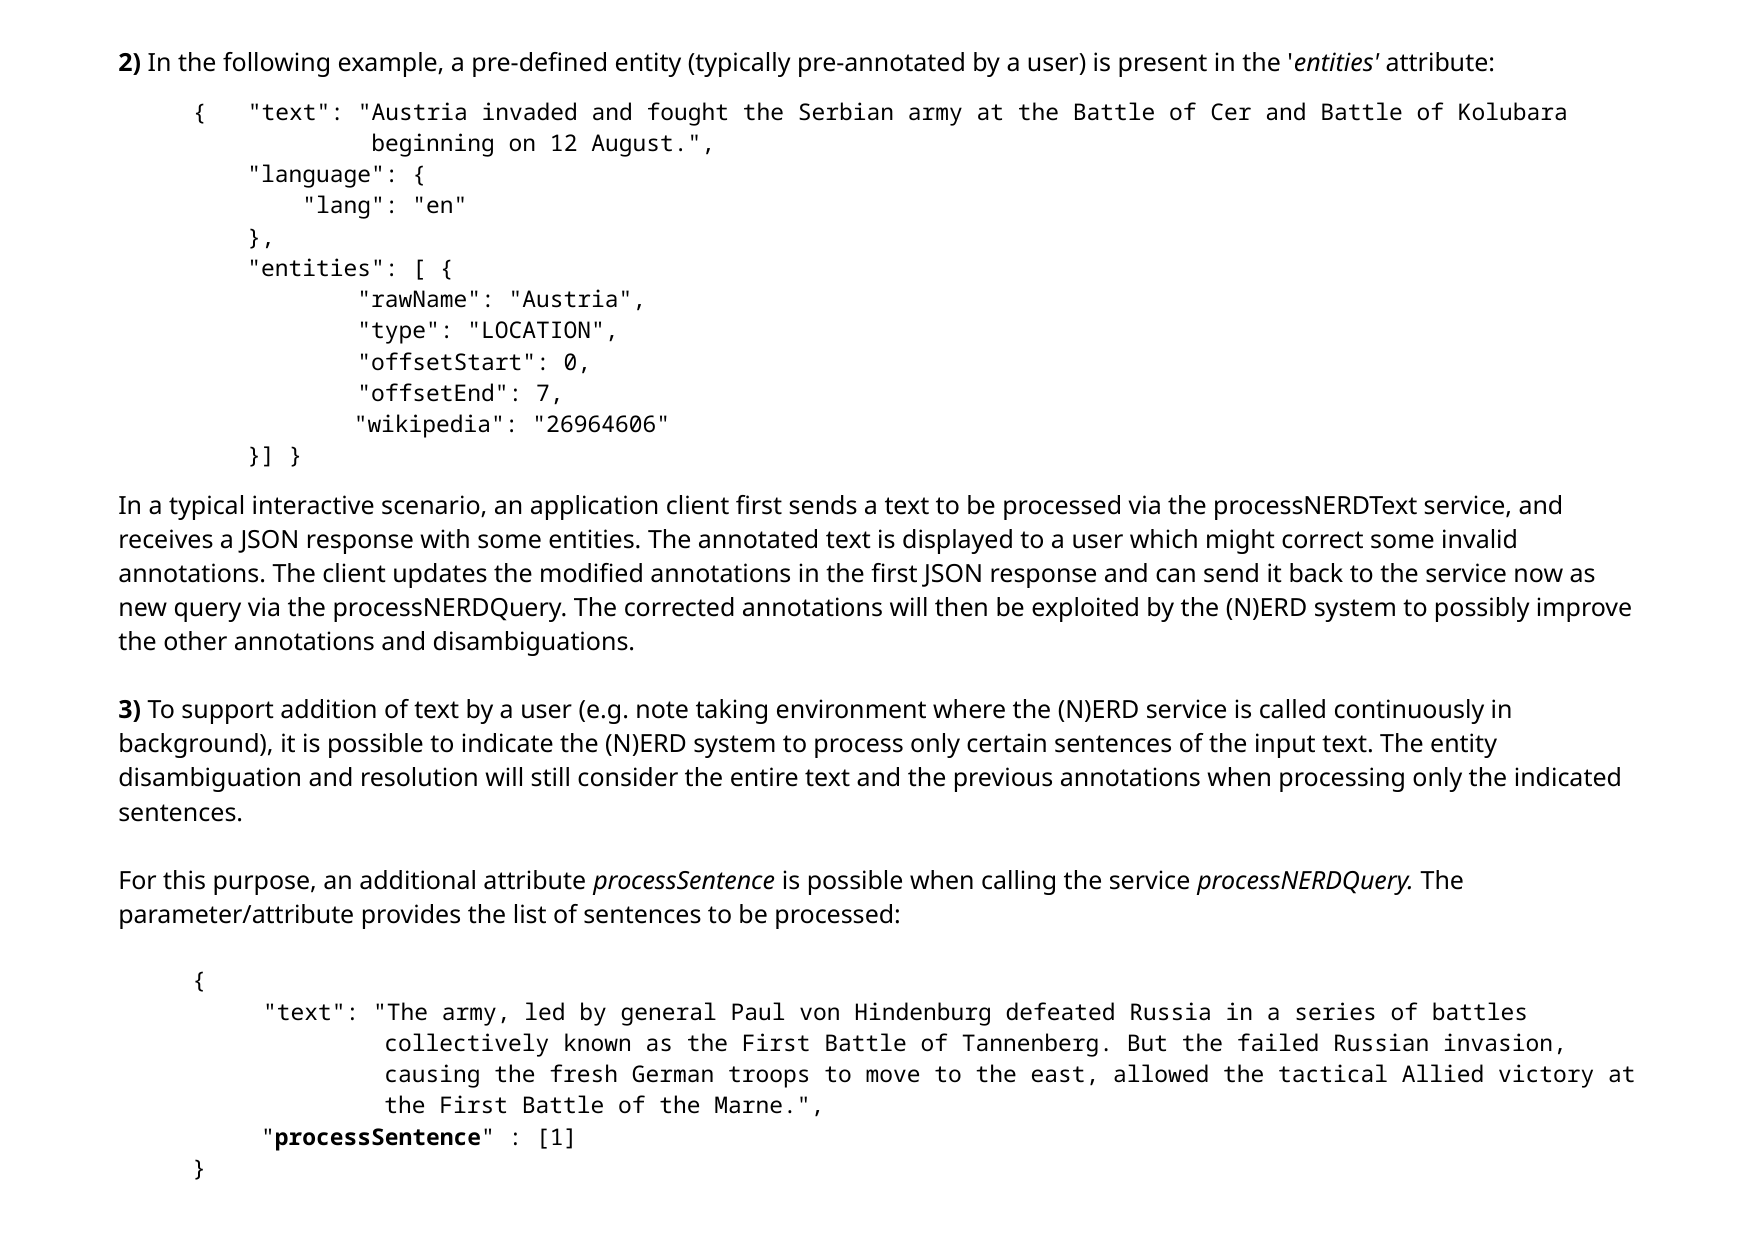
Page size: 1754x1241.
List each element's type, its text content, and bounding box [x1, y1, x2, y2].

text { [192, 964, 1636, 996]
text "lang": "en" [192, 189, 1636, 221]
text In a typical interactive scenario, an application client first sends a text to be processed via the processNERDText service, and receives a JSON response with some entities. The annotated text is displayed to a user which might correct some invalid annotations. The client updates the modified annotations in the first JSON response and can send it back to the service now as new query via the processNERDQuery. The corrected annotations will then be exploited by the (N)ERD system to possibly improve the other annotations and disambiguations. [118, 488, 1636, 658]
text { "text": "Austria invaded and fought the Serbian army at the Battle of Cer and Battle of Kolubara beginning on 12 August.", [193, 96, 1636, 158]
text "language": { [192, 158, 1636, 189]
text "text": "The army, led by general Paul von Hindenburg defeated Russia in a series of battles collectively known as the First Battle of Tannenberg. But the failed Russian invasion, causing the fresh German troops to move to the east, allowed the tactical Allied victory at the First Battle of the Marne.", [263, 996, 1636, 1121]
text "entities": [ { [192, 252, 1636, 283]
text "offsetStart": 0, [192, 346, 1636, 377]
text "type": "LOCATION", [192, 314, 1636, 346]
text } [192, 1152, 1636, 1183]
text "processSentence" : [1] [192, 1121, 1636, 1152]
text }] } [192, 439, 1636, 471]
text 3) To support addition of text by a user (e.g. note taking environment where the (N)ERD service is called continuously in background), it is possible to indicate the (N)ERD system to process only certain sentences of the input text. The entity disambiguation and resolution will still consider the entire text and the previous annotations when processing only the indicated sentences. [118, 692, 1636, 828]
text "rawName": "Austria", [192, 283, 1636, 314]
text }, [192, 221, 1636, 252]
text 2) In the following example, a pre-defined entity (typically pre-annotated by a user) is present in the 'entities' attribute: [118, 44, 1636, 78]
text "offsetEnd": 7, [192, 377, 1636, 408]
text "wikipedia": "26964606" [192, 408, 1636, 439]
text For this purpose, an additional attribute processSentence is possible when calling the service processNERDQuery. The parameter/attribute provides the list of sentences to be processed: [118, 862, 1636, 930]
